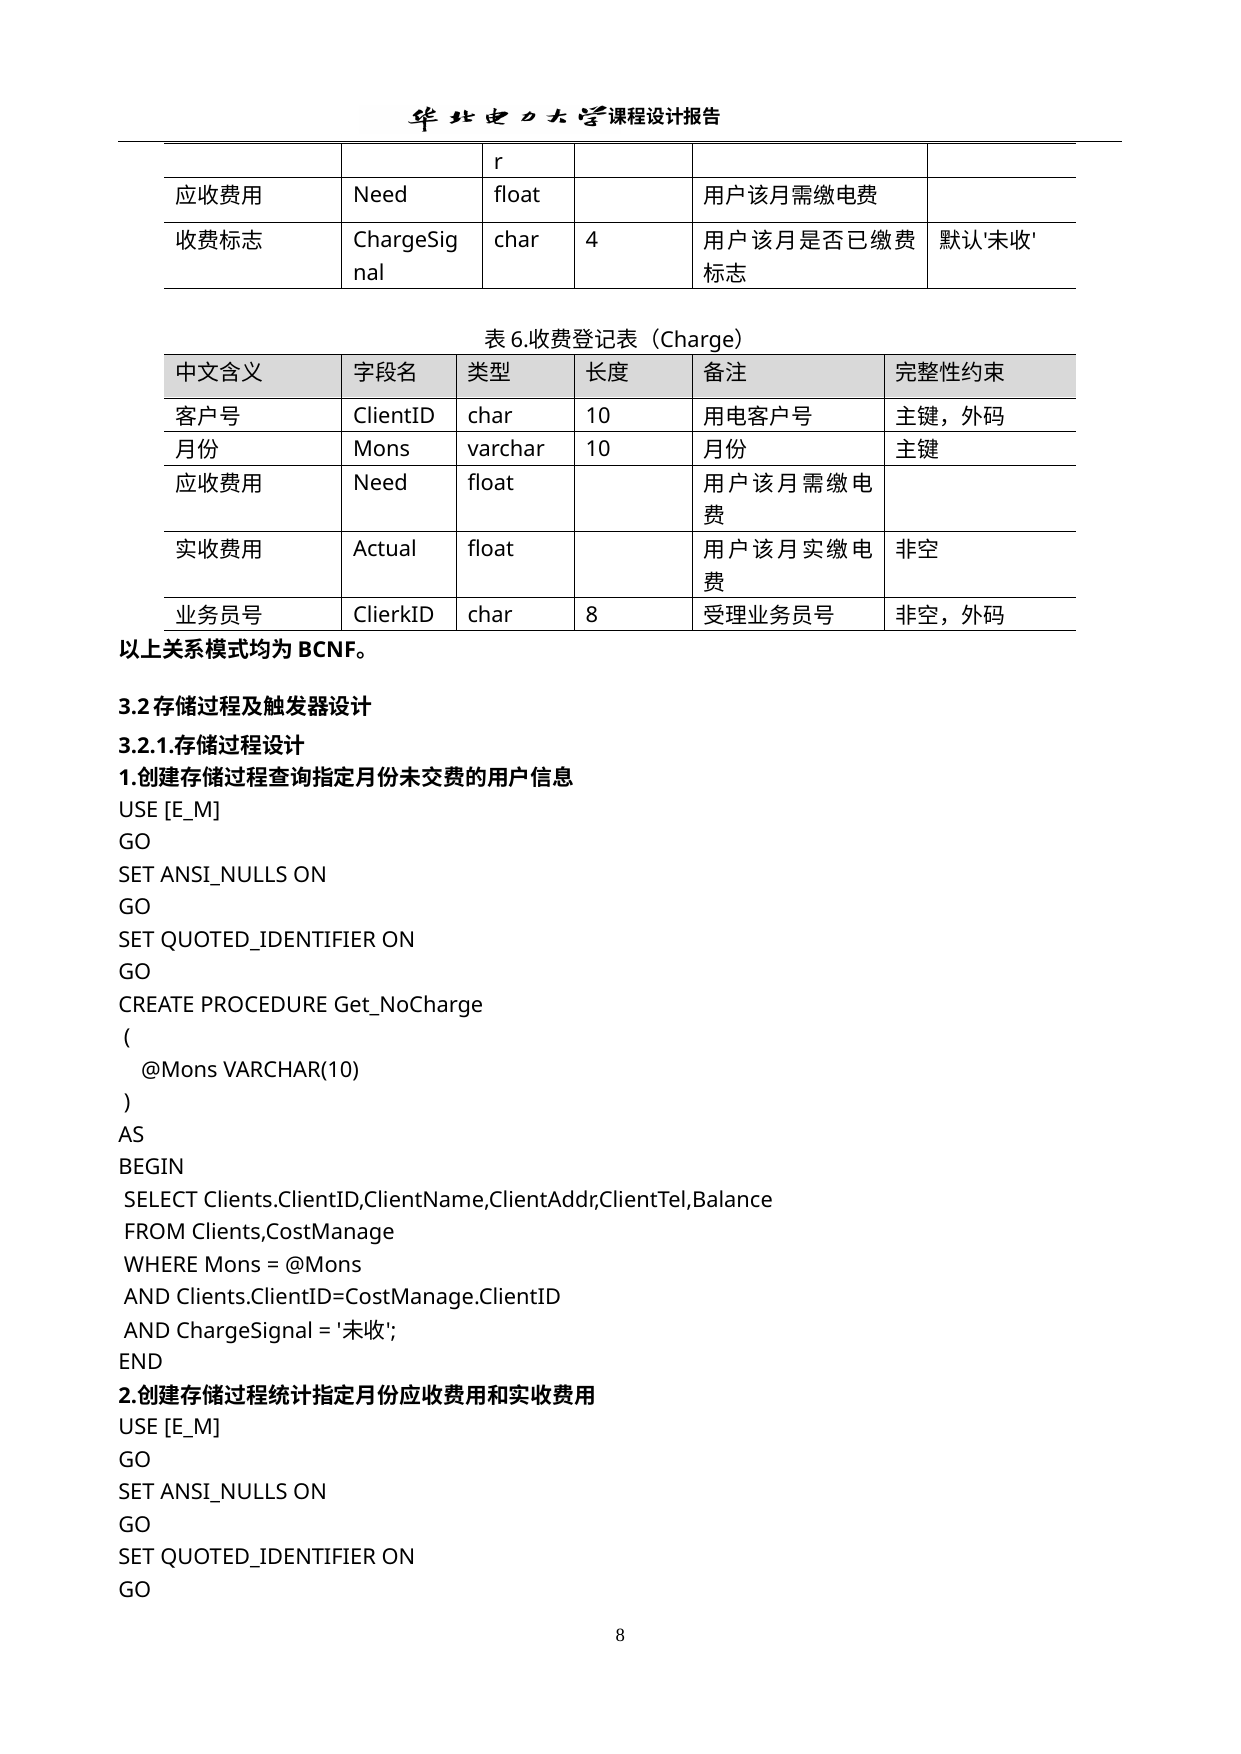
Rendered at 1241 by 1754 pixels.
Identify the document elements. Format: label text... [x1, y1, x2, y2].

table_cell 月份 [164, 432, 341, 464]
text USE [E_M] [118, 792, 1122, 825]
table_cell 用户该月实缴电费 [693, 532, 884, 597]
text GO [118, 825, 1122, 857]
table_cell [928, 144, 1076, 177]
text 2.创建存储过程统计指定月份应收费用和实收费用 [118, 1377, 1122, 1410]
text BEGIN [118, 1150, 1122, 1182]
table_cell 非空，外码 [885, 598, 1076, 630]
text GO [118, 890, 1122, 922]
text WHERE Mons = @Mons [118, 1247, 1122, 1280]
table_header 长度 [575, 355, 692, 397]
table_cell ChargeSignal [342, 223, 482, 288]
table_cell ClientID [342, 399, 456, 431]
table_cell Actual [342, 532, 456, 597]
table_header 备注 [693, 355, 884, 397]
table_cell 月份 [693, 432, 884, 464]
table_cell [164, 144, 341, 177]
text GO [118, 1507, 1122, 1540]
table_cell [575, 178, 692, 222]
text GO [118, 1572, 1122, 1605]
table_cell 8 [575, 598, 692, 630]
table_cell 主键 [885, 432, 1076, 464]
subtitle 3.2存储过程及触发器设计 [118, 689, 1122, 721]
table_cell 主键，外码 [885, 399, 1076, 431]
table_cell [693, 144, 927, 177]
table_cell 用电客户号 [693, 399, 884, 431]
text END [118, 1345, 1122, 1377]
text @Mons VARCHAR(10) [118, 1052, 1122, 1085]
table_header 类型 [457, 355, 574, 397]
text 表6.收费登记表（Charge） [118, 321, 1122, 354]
table_cell char [457, 598, 574, 630]
table_cell [575, 144, 692, 177]
table_cell Mons [342, 432, 456, 464]
text SET ANSI_NULLS ON [118, 1475, 1122, 1507]
text GO [118, 1442, 1122, 1475]
text AND Clients.ClientID=CostManage.ClientID [118, 1280, 1122, 1312]
table_cell varchar [457, 432, 574, 464]
table_cell [885, 466, 1076, 531]
text ( [118, 1020, 1122, 1052]
table_cell float [483, 178, 574, 222]
table_cell r [483, 144, 574, 177]
table_cell 受理业务员号 [693, 598, 884, 630]
table_cell 4 [575, 223, 692, 288]
table_header 字段名 [342, 355, 456, 397]
text 3.2.1.存储过程设计 [118, 727, 1122, 760]
table_cell 实收费用 [164, 532, 341, 597]
table_header 中文含义 [164, 355, 341, 397]
table_cell [928, 178, 1076, 222]
text SET ANSI_NULLS ON [118, 857, 1122, 890]
table_cell 用户该月需缴电费 [693, 178, 927, 222]
table_cell 用户该月需缴电费 [693, 466, 884, 531]
table_cell [575, 466, 692, 531]
table_cell 客户号 [164, 399, 341, 431]
text AS [118, 1117, 1122, 1150]
table_cell char [483, 223, 574, 288]
text CREATE PROCEDURE Get_NoCharge [118, 987, 1122, 1020]
table_cell Need [342, 178, 482, 222]
text ) [118, 1085, 1122, 1117]
table_cell 应收费用 [164, 178, 341, 222]
table_cell 用户该月是否已缴费标志 [693, 223, 927, 288]
text FROM Clients,CostManage [118, 1215, 1122, 1247]
table_cell char [457, 399, 574, 431]
text SELECT Clients.ClientID,ClientName,ClientAddr,ClientTel,Balance [118, 1182, 1122, 1215]
table_cell 默认'未收' [928, 223, 1076, 288]
text USE [E_M] [118, 1410, 1122, 1442]
table_cell [575, 532, 692, 597]
table_header 完整性约束 [885, 355, 1076, 397]
text SET QUOTED_IDENTIFIER ON [118, 1540, 1122, 1572]
text 1.创建存储过程查询指定月份未交费的用户信息 [118, 760, 1122, 792]
picture [358, 105, 622, 134]
table_cell 10 [575, 432, 692, 464]
text GO [118, 955, 1122, 987]
table_cell 应收费用 [164, 466, 341, 531]
table_cell [342, 144, 482, 177]
table_cell ClierkID [342, 598, 456, 630]
table_cell 业务员号 [164, 598, 341, 630]
table_cell 10 [575, 399, 692, 431]
text AND ChargeSignal = '未收'; [118, 1312, 1122, 1345]
table_cell 收费标志 [164, 223, 341, 288]
table_cell float [457, 532, 574, 597]
table_cell Need [342, 466, 456, 531]
text 以上关系模式均为BCNF。 [118, 631, 1122, 664]
table_cell 非空 [885, 532, 1076, 597]
table_cell float [457, 466, 574, 531]
text SET QUOTED_IDENTIFIER ON [118, 922, 1122, 955]
